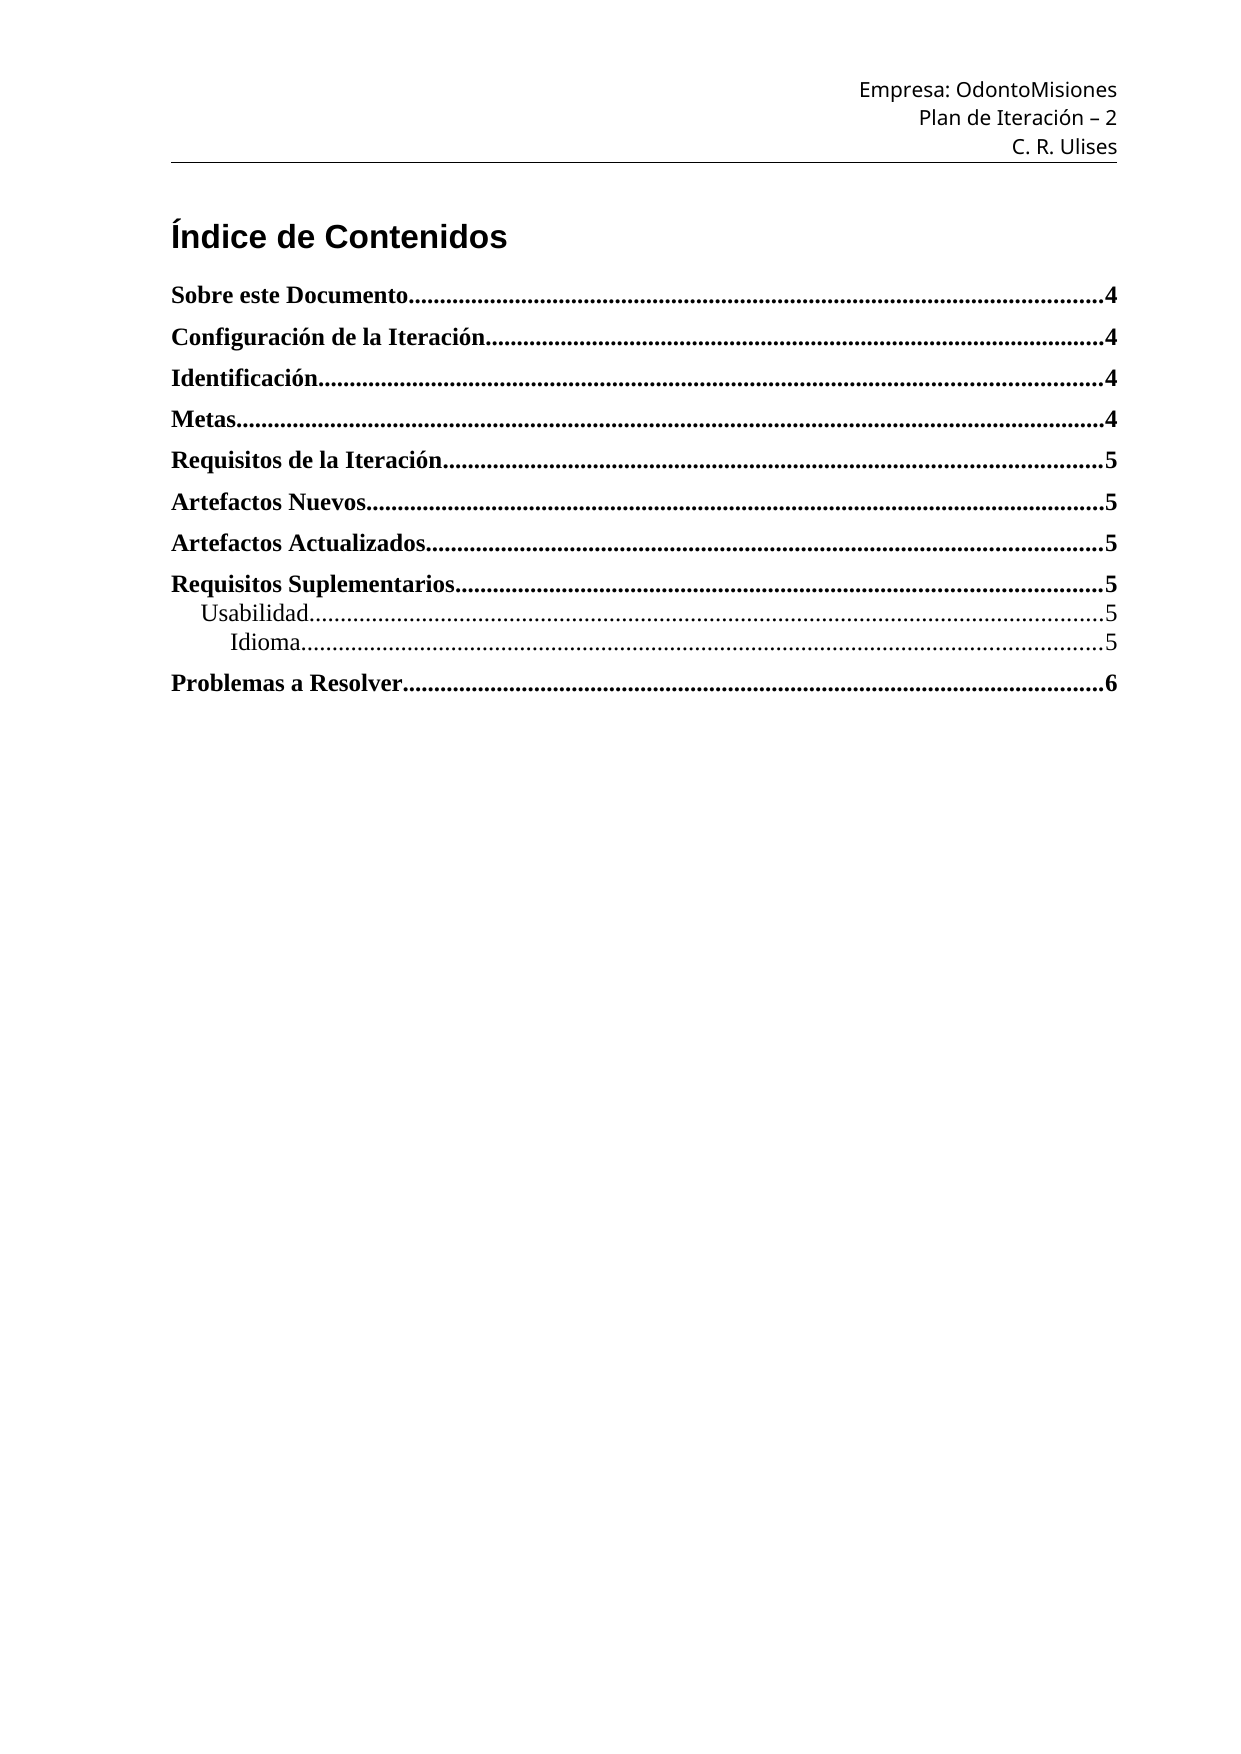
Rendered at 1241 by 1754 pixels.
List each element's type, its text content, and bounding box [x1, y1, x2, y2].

text Configuración de la Iteración 4 [171, 322, 1117, 350]
text Usabilidad 5 [200, 598, 1117, 627]
text Requisitos de la Iteración 5 [171, 445, 1117, 474]
text Requisitos Suplementarios 5 [171, 569, 1117, 598]
text Artefactos Nuevos 5 [171, 487, 1117, 515]
text Problemas a Resolver 6 [171, 668, 1117, 697]
text Metas 4 [171, 404, 1117, 433]
text Sobre este Documento 4 [171, 280, 1117, 309]
text Identificación 4 [171, 363, 1117, 392]
subtitle Índice de Contenidos [171, 217, 1117, 255]
text Artefactos Actualizados 5 [171, 528, 1117, 557]
text Idioma 5 [230, 627, 1117, 655]
